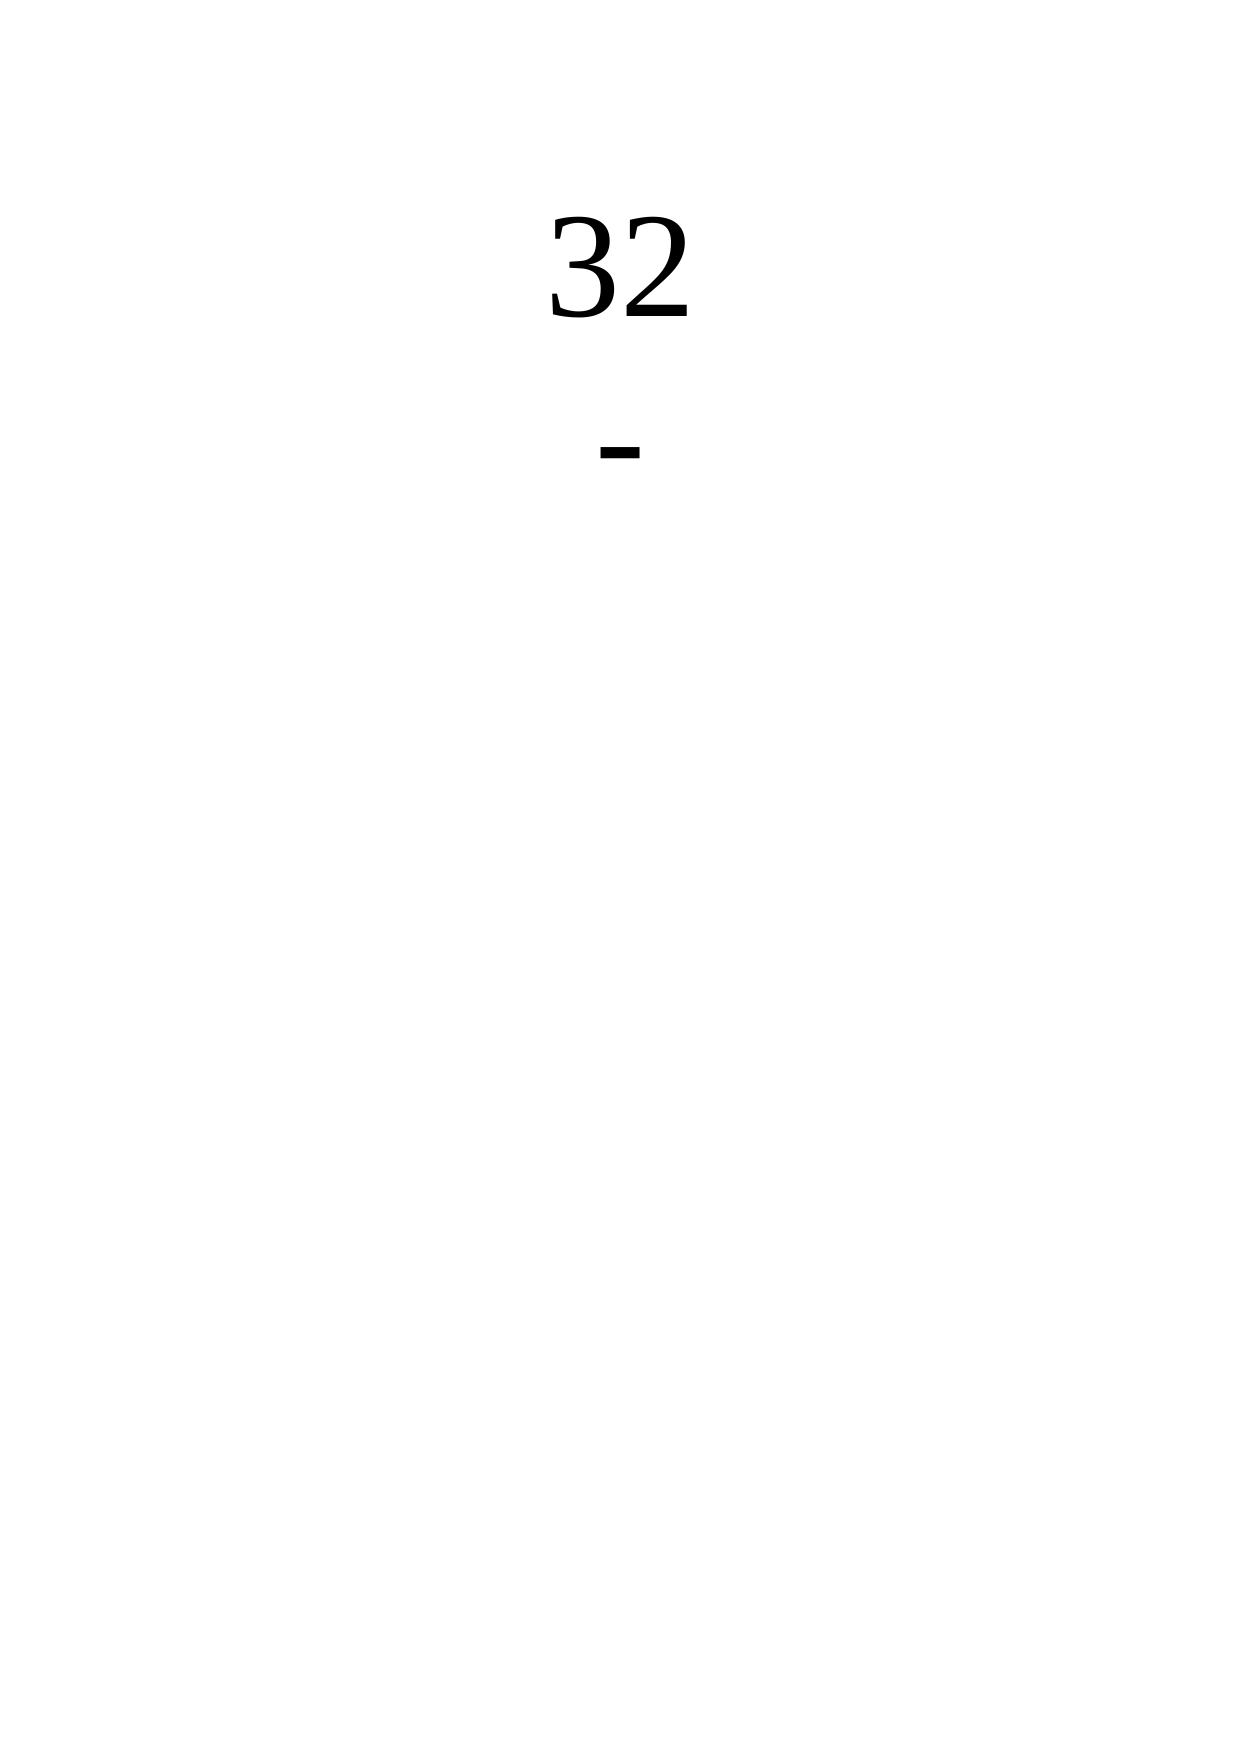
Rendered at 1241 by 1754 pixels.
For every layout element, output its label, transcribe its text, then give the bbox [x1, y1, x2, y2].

text 32 [118, 176, 1122, 349]
text - [118, 349, 1122, 521]
